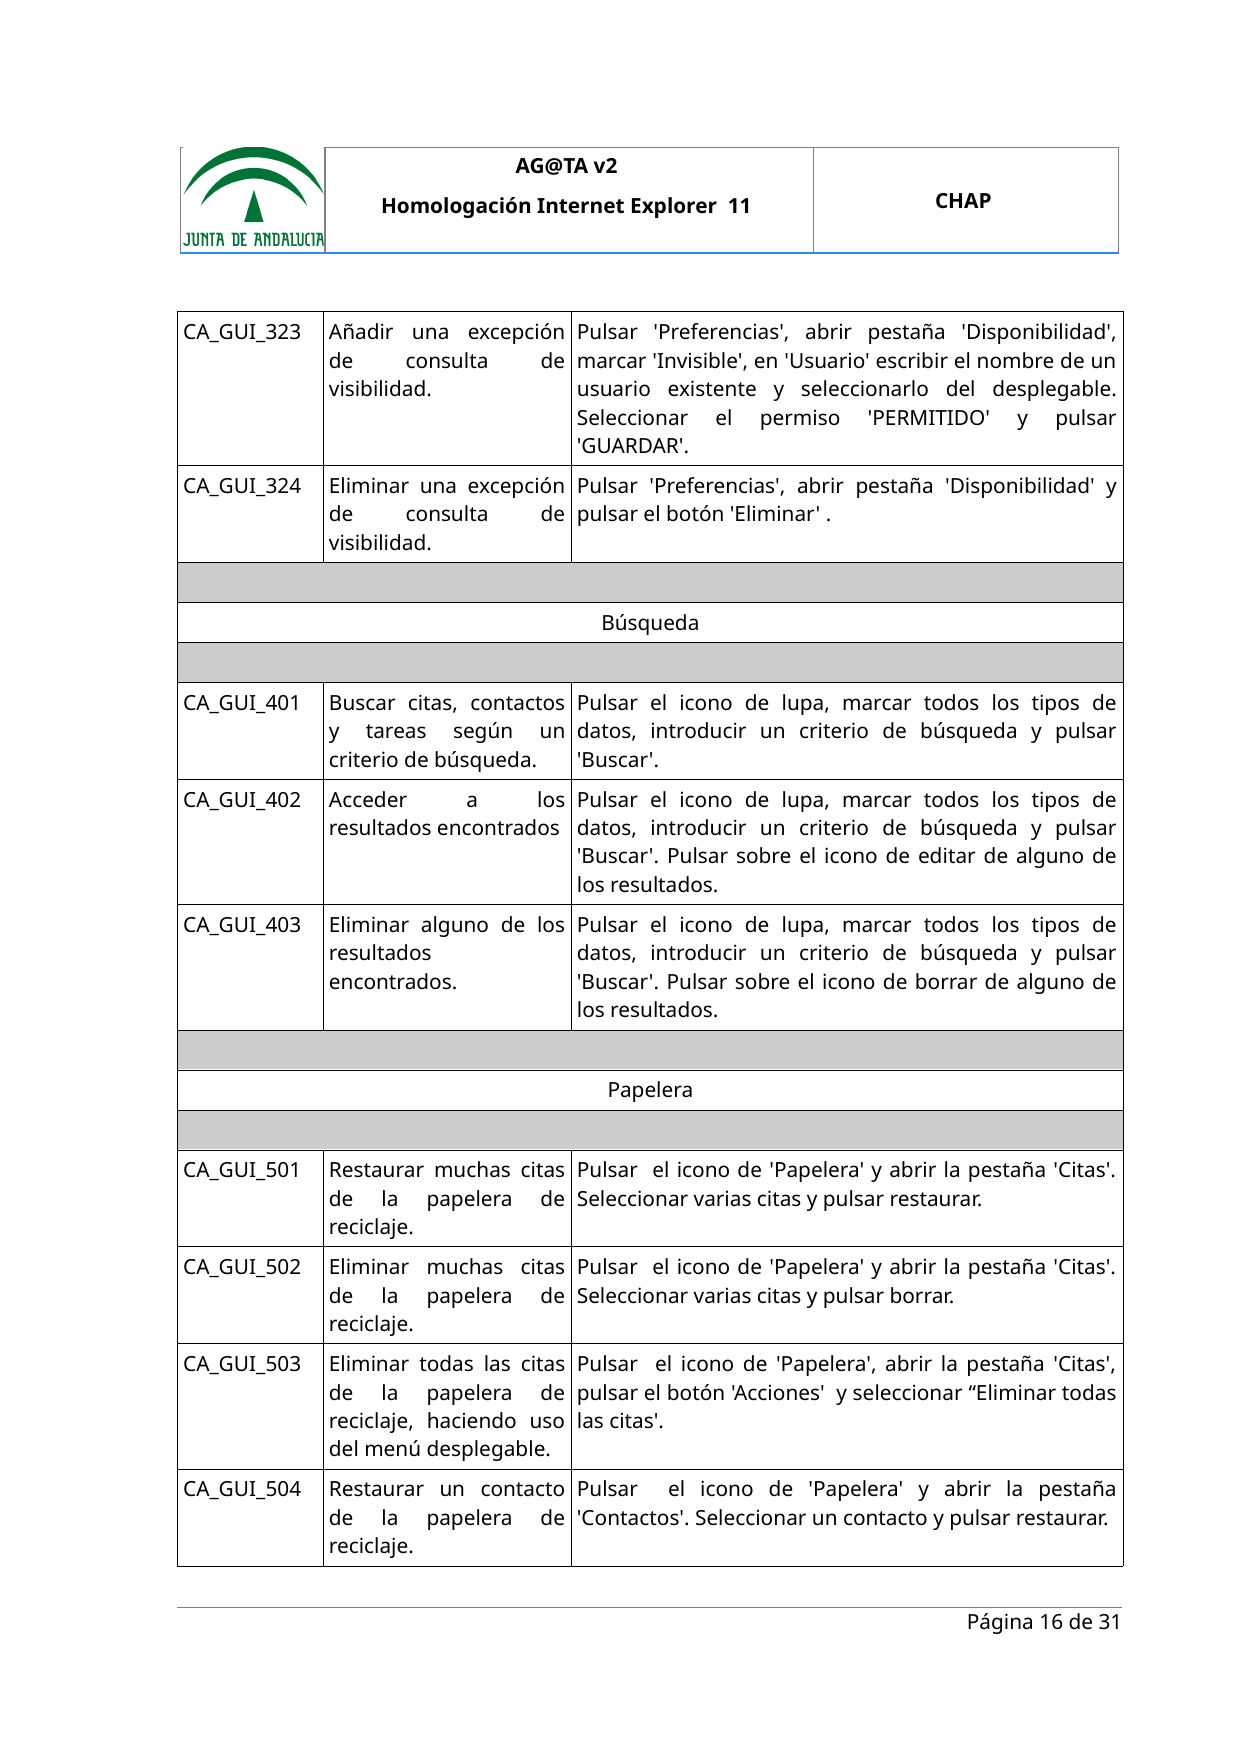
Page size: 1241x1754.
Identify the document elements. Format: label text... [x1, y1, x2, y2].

table_cell Buscar citas, contactos y tareas según un criterio de búsqueda. [324, 683, 571, 779]
table_cell Pulsar el icono de lupa, marcar todos los tipos de datos, introducir un criterio de búsqueda y pulsar 'Buscar'. Pulsar sobre el icono de editar de alguno de los resultados. [572, 780, 1123, 904]
table_cell Restaurar muchas citas de la papelera de reciclaje. [324, 1151, 571, 1246]
table_cell Búsqueda [178, 603, 1123, 642]
table_cell CA_GUI_324 [178, 466, 323, 562]
table_cell Pulsar el icono de lupa, marcar todos los tipos de datos, introducir un criterio de búsqueda y pulsar 'Buscar'. Pulsar sobre el icono de borrar de alguno de los resultados. [572, 905, 1123, 1029]
table_cell Eliminar muchas citas de la papelera de reciclaje. [324, 1247, 571, 1343]
table_cell Pulsar 'Preferencias', abrir pestaña 'Disponibilidad' y pulsar el botón 'Eliminar' . [572, 466, 1123, 562]
table_cell Pulsar el icono de 'Papelera' y abrir la pestaña 'Contactos'. Seleccionar un contacto y pulsar restaurar. [572, 1470, 1123, 1566]
table_cell Pulsar el icono de 'Papelera', abrir la pestaña 'Citas', pulsar el botón 'Acciones' y seleccionar “Eliminar todas las citas'. [572, 1344, 1123, 1469]
table_cell CA_GUI_502 [178, 1247, 323, 1343]
table_cell Pulsar el icono de lupa, marcar todos los tipos de datos, introducir un criterio de búsqueda y pulsar 'Buscar'. [572, 683, 1123, 779]
table_cell Añadir una excepción de consulta de visibilidad. [324, 312, 571, 465]
table_cell [178, 1031, 1123, 1069]
table_cell CA_GUI_402 [178, 780, 323, 904]
table_cell CA_GUI_503 [178, 1344, 323, 1469]
picture [183, 147, 324, 246]
table_cell [178, 1111, 1123, 1149]
table_cell [178, 563, 1123, 602]
table_cell CA_GUI_504 [178, 1470, 323, 1566]
table_cell Eliminar alguno de los resultados encontrados. [324, 905, 571, 1029]
table_cell Pulsar el icono de 'Papelera' y abrir la pestaña 'Citas'. Seleccionar varias citas y pulsar borrar. [572, 1247, 1123, 1343]
table_cell Eliminar todas las citas de la papelera de reciclaje, haciendo uso del menú desplegable. [324, 1344, 571, 1469]
table_cell Papelera [178, 1071, 1123, 1109]
table_cell CA_GUI_401 [178, 683, 323, 779]
table_cell Pulsar 'Preferencias', abrir pestaña 'Disponibilidad', marcar 'Invisible', en 'Usuario' escribir el nombre de un usuario existente y seleccionarlo del desplegable. Seleccionar el permiso 'PERMITIDO' y pulsar 'GUARDAR'. [572, 312, 1123, 465]
table_cell CA_GUI_323 [178, 312, 323, 465]
table_cell [178, 643, 1123, 682]
table_cell Pulsar el icono de 'Papelera' y abrir la pestaña 'Citas'. Seleccionar varias citas y pulsar restaurar. [572, 1151, 1123, 1246]
table_cell Restaurar un contacto de la papelera de reciclaje. [324, 1470, 571, 1566]
table_cell Acceder a los resultados encontrados [324, 780, 571, 904]
table_cell CA_GUI_501 [178, 1151, 323, 1246]
table_cell Eliminar una excepción de consulta de visibilidad. [324, 466, 571, 562]
table_cell CA_GUI_403 [178, 905, 323, 1029]
